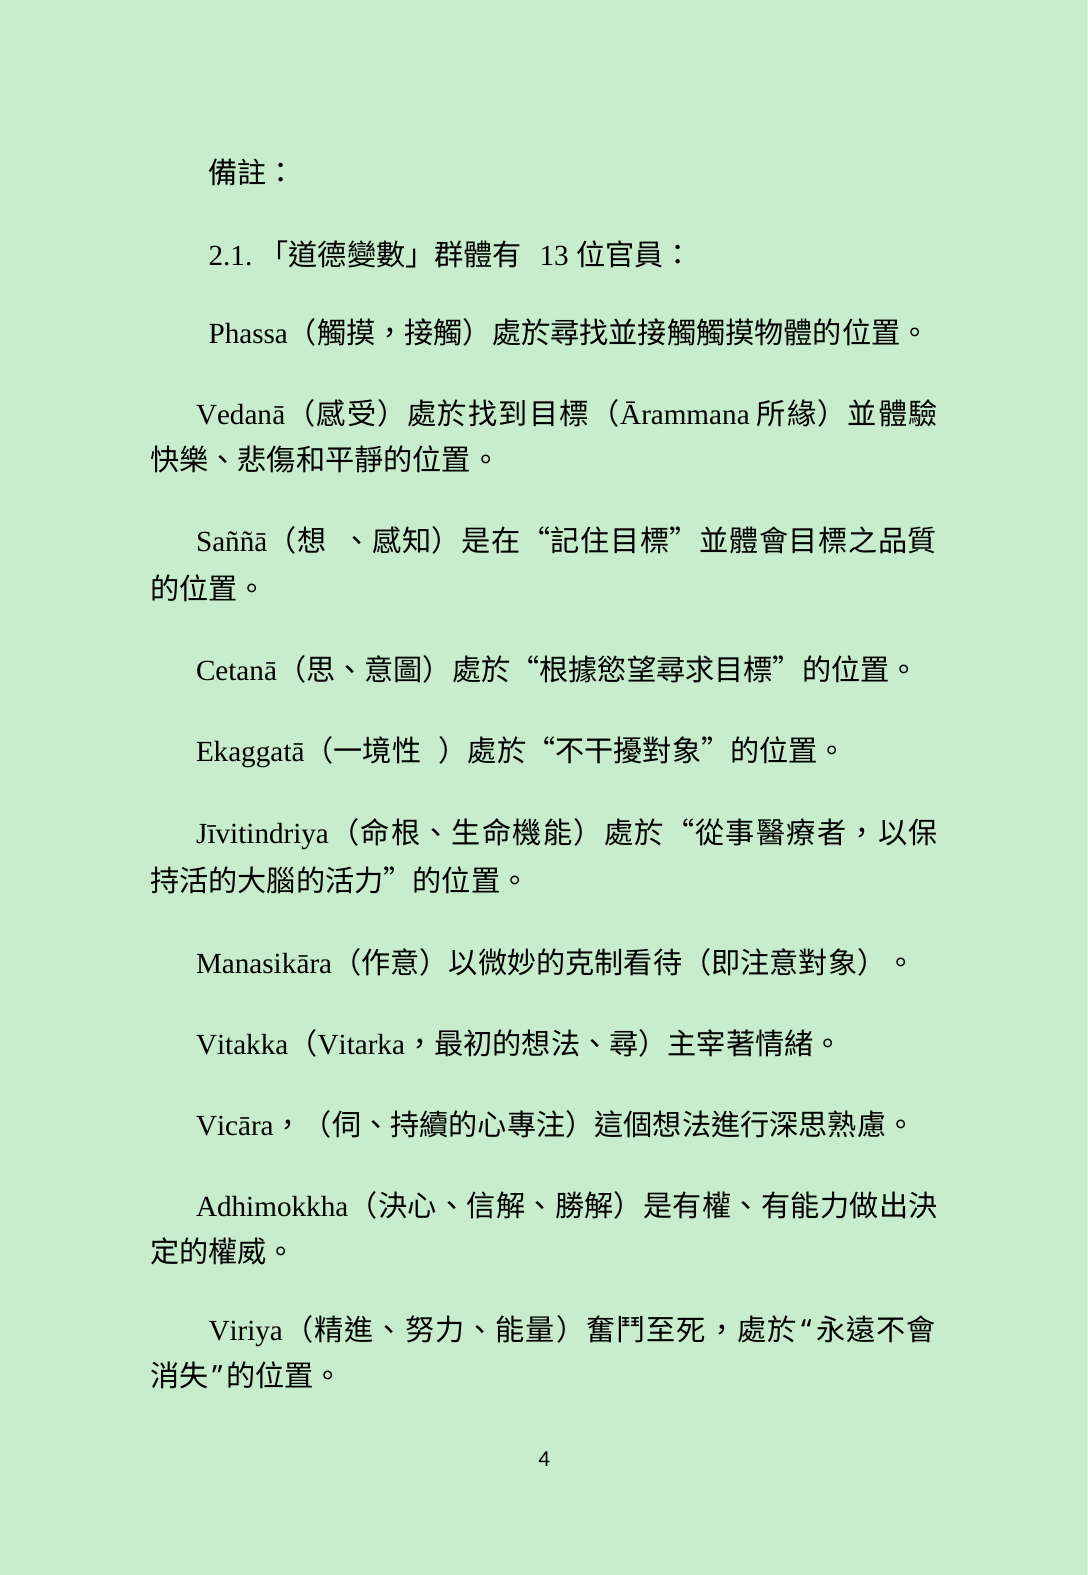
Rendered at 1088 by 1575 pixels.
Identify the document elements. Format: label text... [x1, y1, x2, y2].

text Ekaggatā（一境性 ）處於“不干擾對象”的位置。 [150, 728, 938, 770]
text 2.1. 「道德變數」群體有 13 位官員： [150, 231, 938, 274]
text Saññā（想 、感知）是在“記住目標”並體會目標之品質的位置。 [150, 517, 938, 608]
text Viriya（精進、努力、能量）奮鬥至死，處於“永遠不會消失”的位置。 [150, 1309, 938, 1395]
text Manasikāra（作意）以微妙的克制看待（即注意對象）。 [150, 939, 938, 982]
text Jīvitindriya（命根、生命機能）處於“從事醫療者，以保持活的大腦的活力”的位置。 [150, 809, 938, 900]
text 備註： [150, 150, 938, 192]
text Vedanā（感受）處於找到目標（Ārammana所緣）並體驗快樂、悲傷和平靜的位置。 [150, 391, 938, 479]
text Vicāra，（伺、持續的心專注）這個想法進行深思熟慮。 [150, 1102, 938, 1144]
text Vitakka（Vitarka，最初的想法、尋）主宰著情緒。 [150, 1020, 938, 1063]
text Phassa（觸摸，接觸）處於尋找並接觸觸摸物體的位置。 [150, 312, 938, 352]
text Cetanā（思、意圖）處於“根據慾望尋求目標”的位置。 [150, 647, 938, 689]
text Adhimokkha（決心、信解、勝解）是有權、有能力做出決定的權威。 [150, 1183, 938, 1271]
